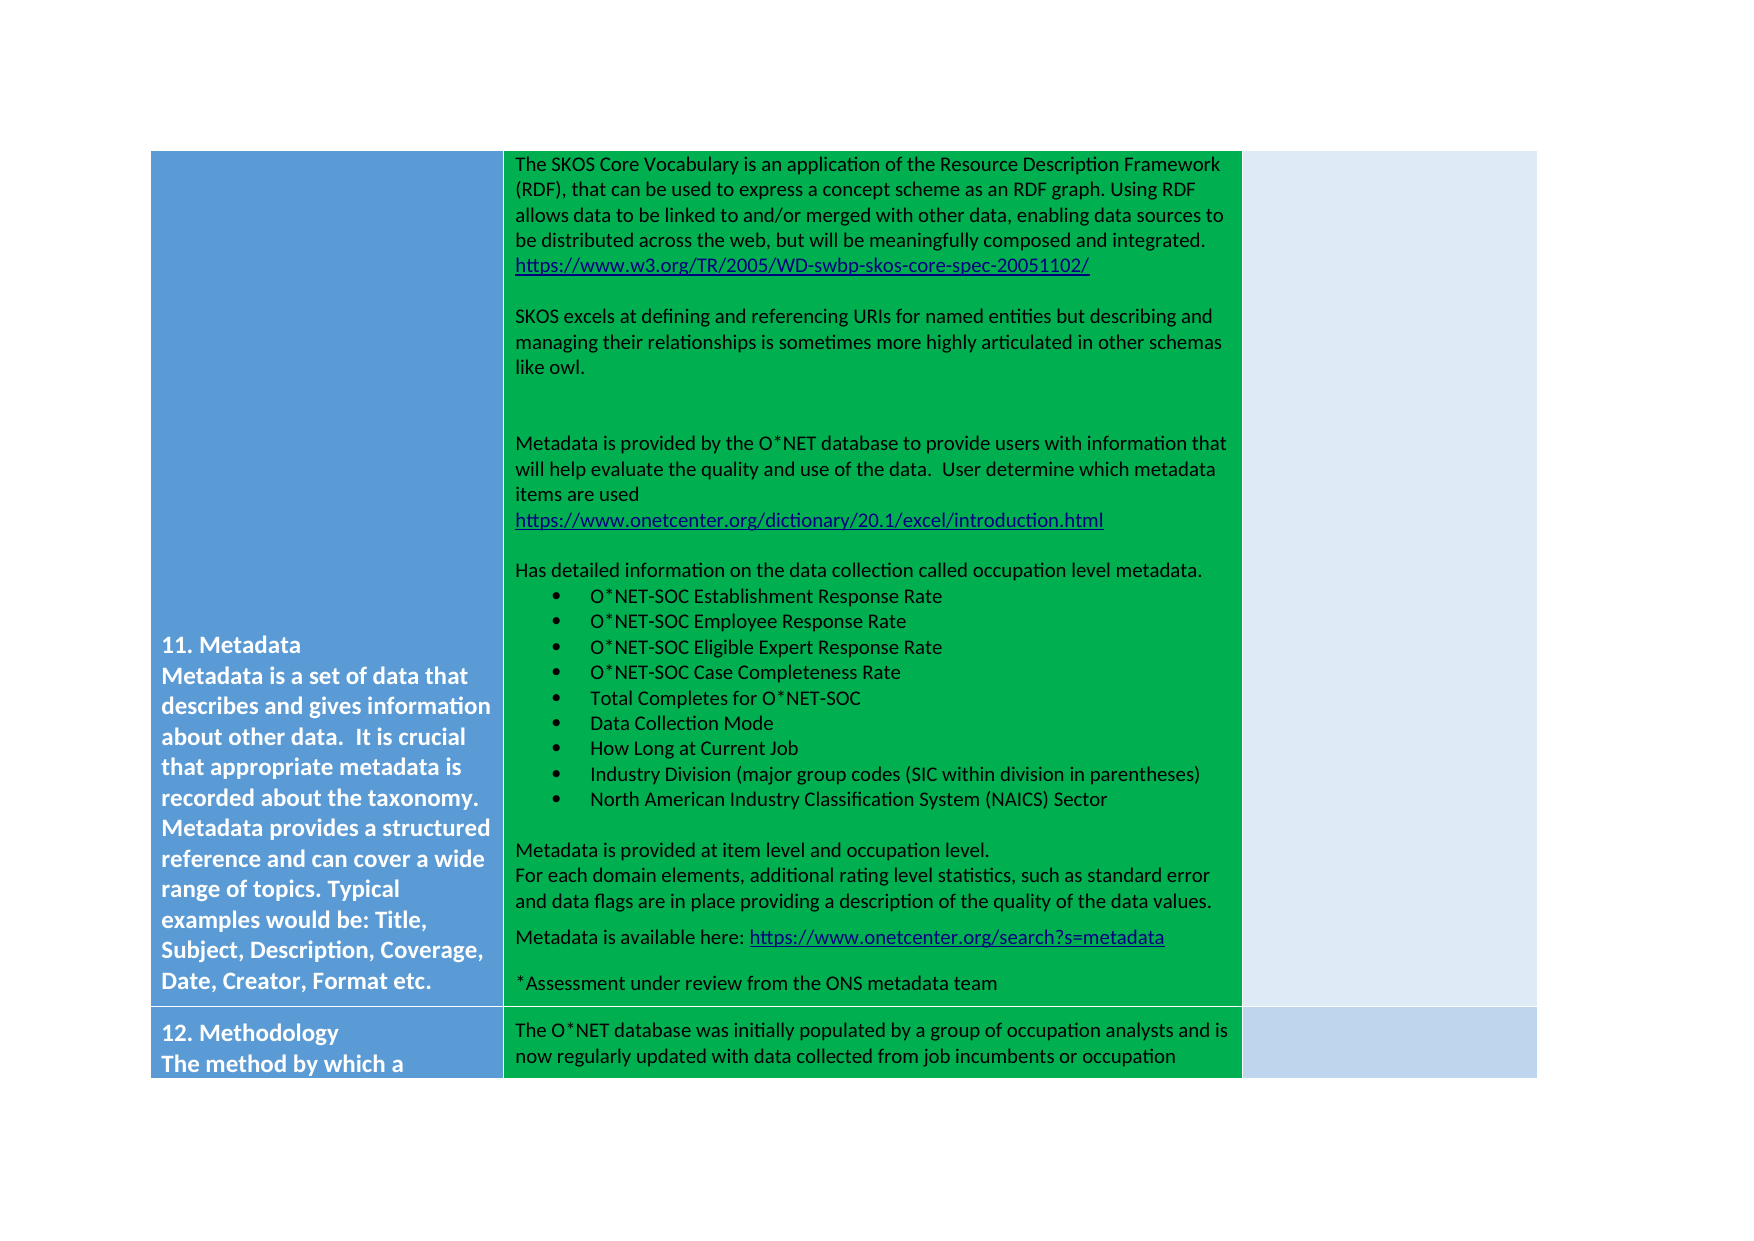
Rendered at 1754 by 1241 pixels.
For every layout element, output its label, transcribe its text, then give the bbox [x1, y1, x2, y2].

table_cell [1243, 151, 1537, 1006]
table_cell 11. Metadata Metadata is a set of data that describes and gives information about other data. It is crucial that appropriate metadata is recorded about the taxonomy. Metadata provides a structured reference and can cover a wide range of topics. Typical examples would be: Title, Subject, Description, Coverage, Date, Creator, Format etc. [151, 151, 503, 1006]
table_cell 12. Methodology The method by which a [151, 1007, 503, 1078]
table_cell [1243, 1007, 1537, 1078]
table_cell The O*NET database was initially populated by a group of occupation analysts and is now regularly updated with data collected from job incumbents or occupation [504, 1007, 1242, 1078]
table_cell The SKOS Core Vocabulary is an application of the Resource Description Framework (RDF), that can be used to express a concept scheme as an RDF graph. Using RDF allows data to be linked to and/or merged with other data, enabling data sources to be distributed across the web, but will be meaningfully composed and integrated. https://www.w3.org/TR/2005/WD-swbp-skos-core-spec-20051102/ SKOS excels at defining and referencing URIs for named entities but describing and managing their relationships is sometimes more highly articulated in other schemas like owl. Metadata is provided by the O*NET database to provide users with information that will help evaluate the quality and use of the data. User determine which metadata items are used https://www.onetcenter.org/dictionary/20.1/excel/introduction.html Has detailed information on the data collection called occupation level metadata. O*NET-SOC Establishment Response Rate O*NET-SOC Employee Response Rate O*NET-SOC Eligible Expert Response Rate O*NET-SOC Case Completeness Rate Total Completes for O*NET-SOC Data Collection Mode How Long at Current Job Industry Division (major group codes (SIC within division in parentheses) North American Industry Classification System (NAICS) Sector Metadata is provided at item level and occupation level. For each domain elements, additional rating level statistics, such as standard error and data flags are in place providing a description of the quality of the data values. Metadata is available here: https://www.onetcenter.org/search?s=metadata *Assessment under review from the ONS metadata team [504, 151, 1242, 1006]
